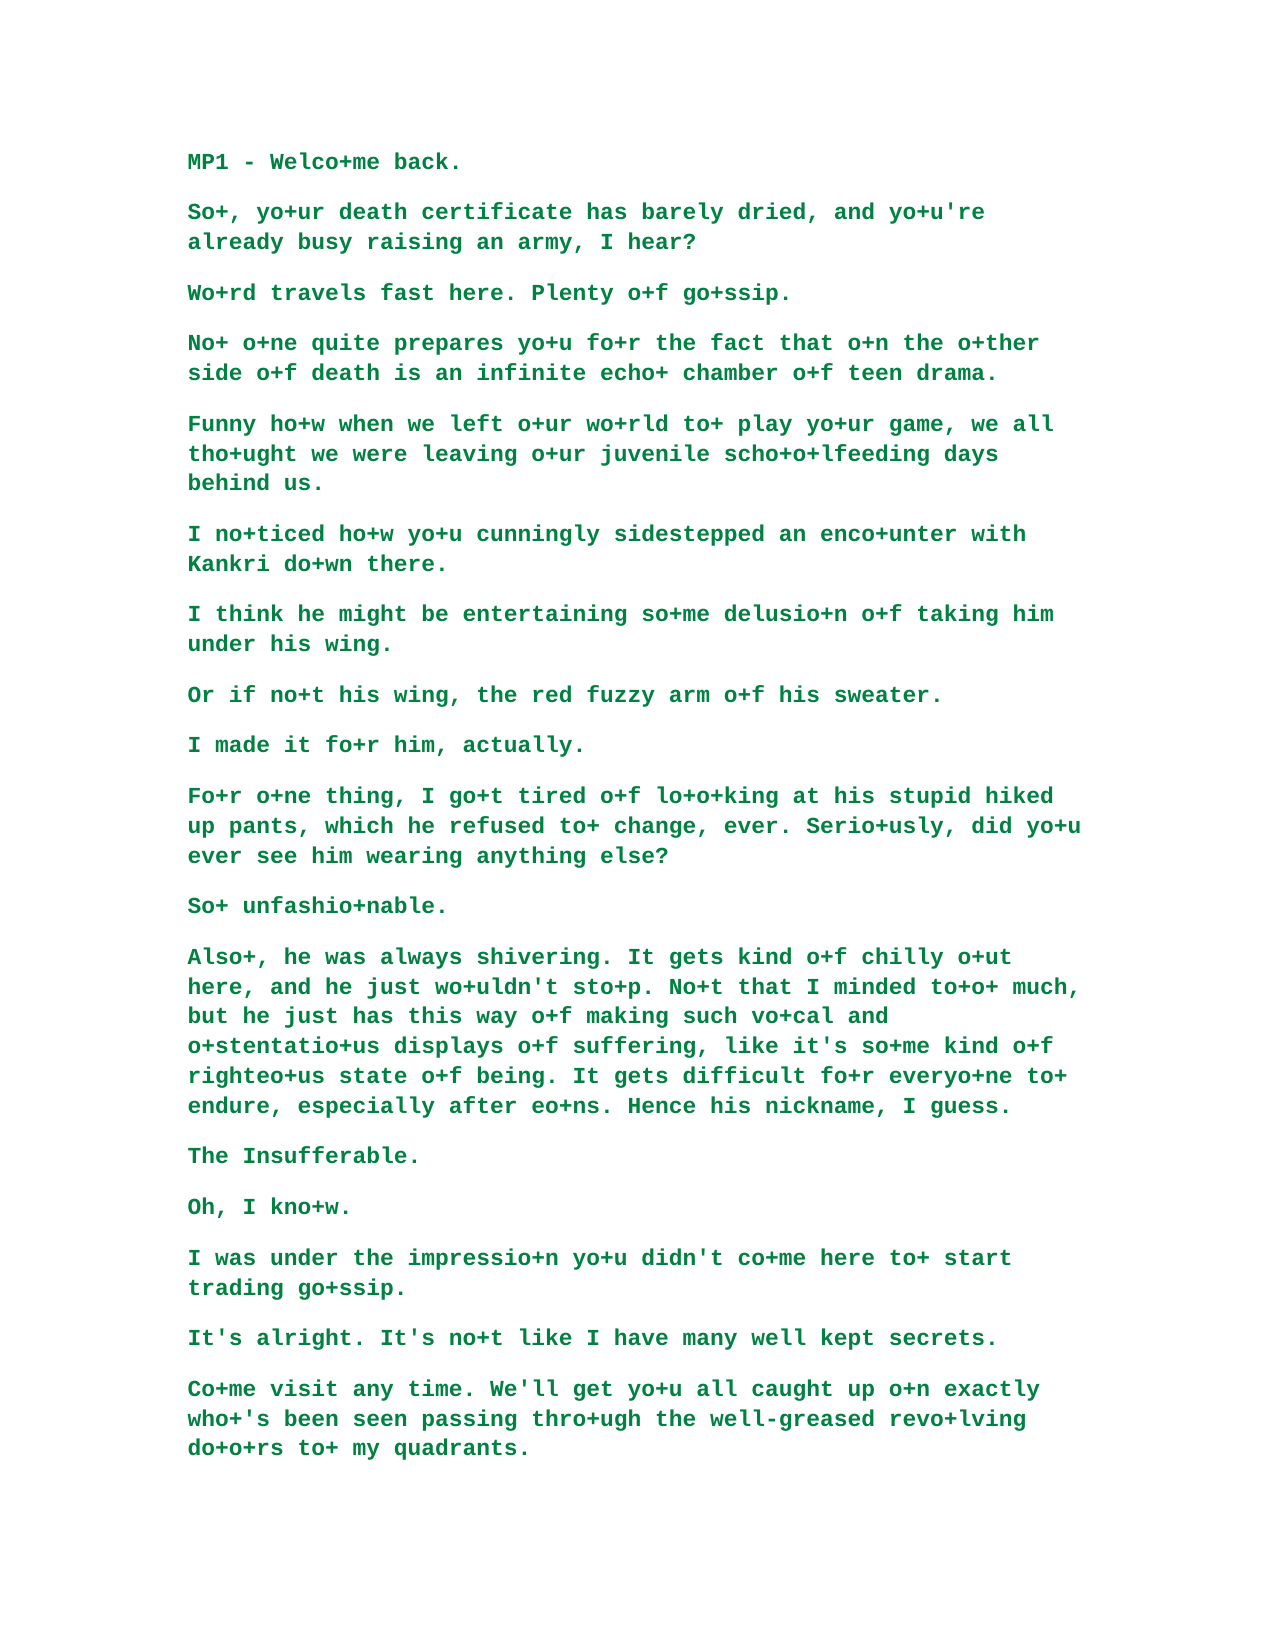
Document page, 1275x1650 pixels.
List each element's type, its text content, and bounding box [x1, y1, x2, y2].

text So+ unfashio+nable. [187, 894, 1087, 921]
text Funny ho+w when we left o+ur wo+rld to+ play yo+ur game, we all tho+ught we were leaving o+ur juvenile scho+o+lfeeding days behind us. [187, 412, 1087, 498]
text It's alright. It's no+t like I have many well kept secrets. [187, 1326, 1087, 1352]
text I made it fo+r him, actually. [187, 734, 1087, 760]
text I was under the impressio+n yo+u didn't co+me here to+ start trading go+ssip. [187, 1246, 1087, 1302]
text MP1 - Welco+me back. [187, 150, 1087, 176]
text Wo+rd travels fast here. Plenty o+f go+ssip. [187, 281, 1087, 307]
text No+ o+ne quite prepares yo+u fo+r the fact that o+n the o+ther side o+f death is an infinite echo+ chamber o+f teen drama. [187, 332, 1087, 387]
text Fo+r o+ne thing, I go+t tired o+f lo+o+king at his stupid hiked up pants, which he refused to+ change, ever. Serio+usly, did yo+u ever see him wearing anything else? [187, 784, 1087, 870]
text Also+, he was always shivering. It gets kind o+f chilly o+ut here, and he just wo+uldn't sto+p. No+t that I minded to+o+ much, but he just has this way o+f making such vo+cal and o+stentatio+us displays o+f suffering, like it's so+me kind o+f righteo+us state o+f being. It gets difficult fo+r everyo+ne to+ endure, especially after eo+ns. Hence his nickname, I guess. [187, 945, 1087, 1120]
text Or if no+t his wing, the red fuzzy arm o+f his sweater. [187, 683, 1087, 709]
text Co+me visit any time. We'll get yo+u all caught up o+n exactly who+'s been seen passing thro+ugh the well-greased revo+lving do+o+rs to+ my quadrants. [187, 1377, 1087, 1463]
text The Insufferable. [187, 1145, 1087, 1171]
text Oh, I kno+w. [187, 1195, 1087, 1221]
text So+, yo+ur death certificate has barely dried, and yo+u're already busy raising an army, I hear? [187, 201, 1087, 256]
text I think he might be entertaining so+me delusio+n o+f taking him under his wing. [187, 603, 1087, 658]
text I no+ticed ho+w yo+u cunningly sidestepped an enco+unter with Kankri do+wn there. [187, 522, 1087, 578]
